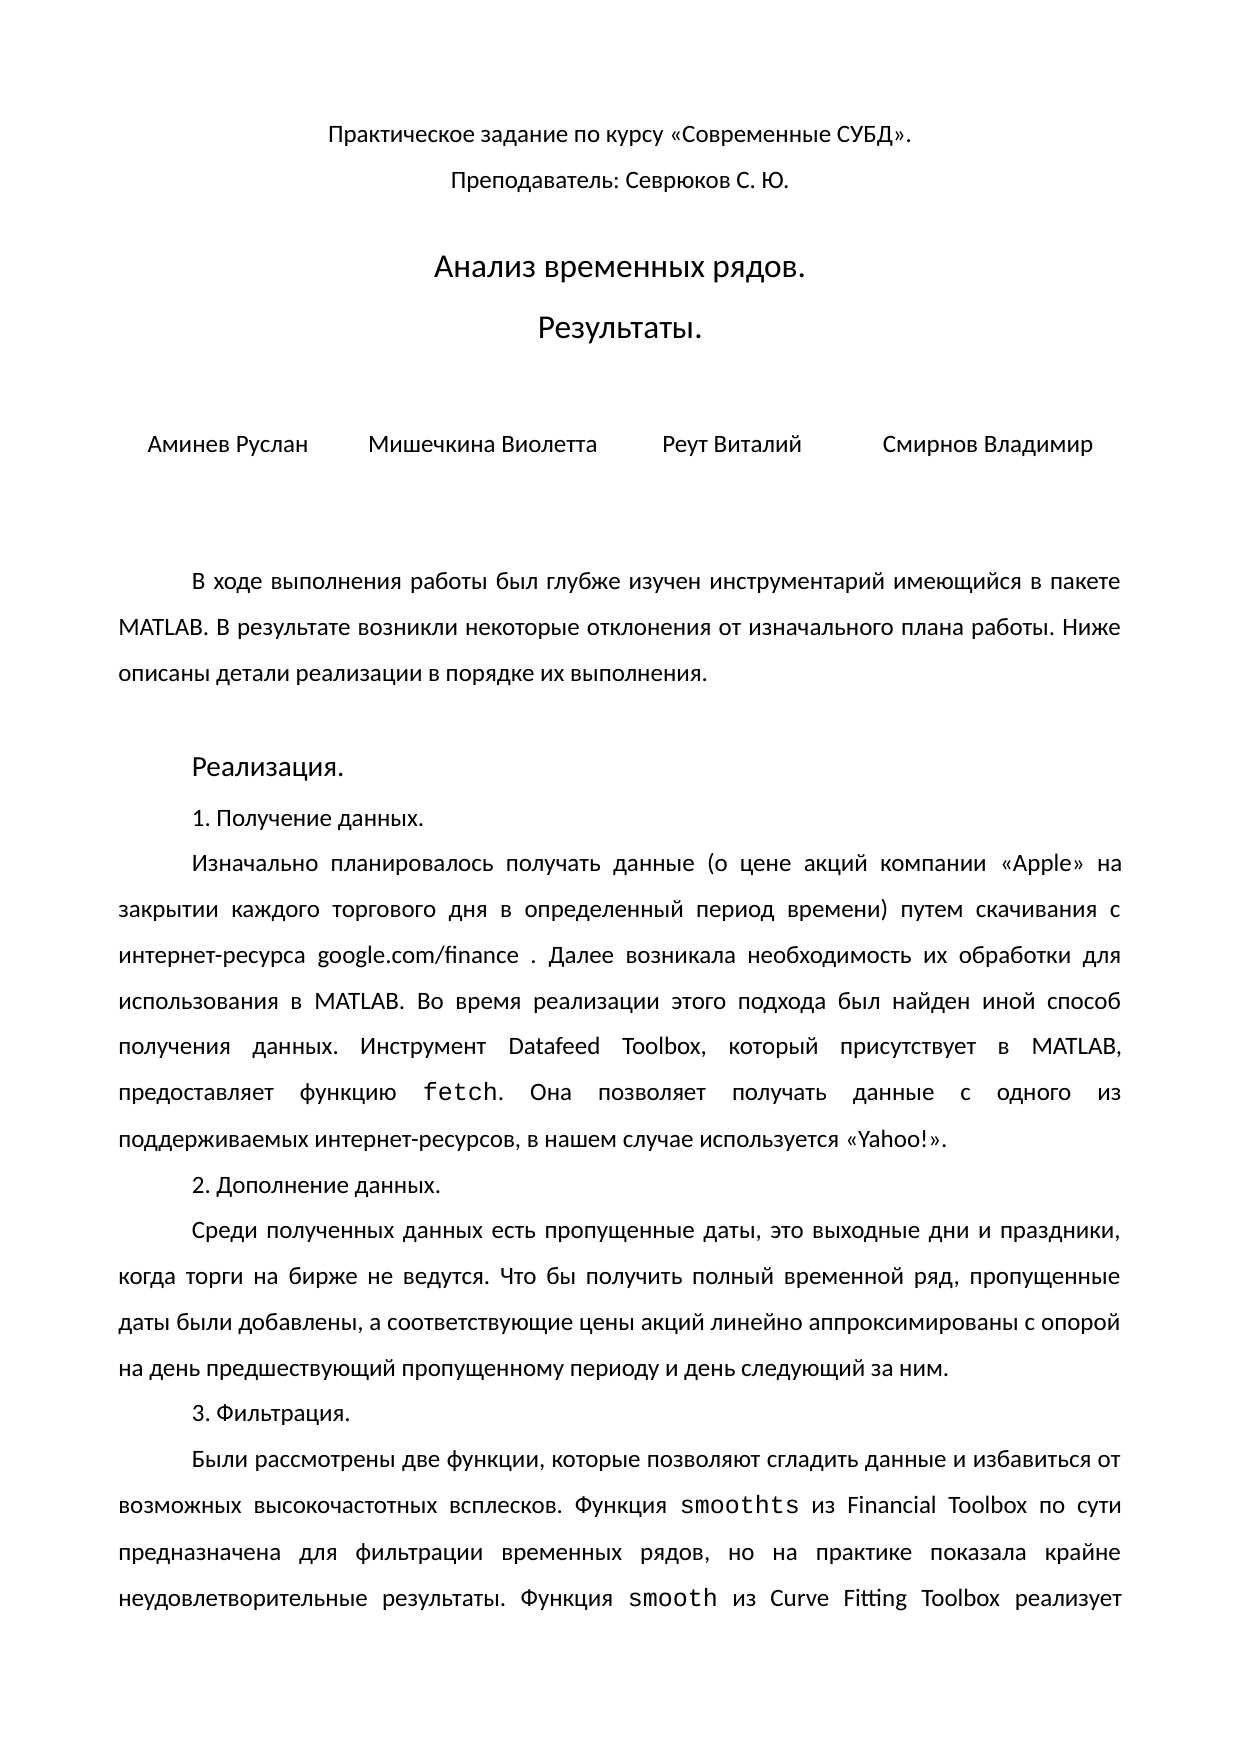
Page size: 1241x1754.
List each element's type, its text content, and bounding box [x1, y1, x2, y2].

text Результаты. [118, 306, 1122, 347]
text Реализация. [118, 748, 1122, 784]
text В ходе выполнения работы был глубже изучен инструментарий имеющийся в пакете MATLAB. В результате возникли некоторые отклонения от изначального плана работы. Ниже описаны детали реализации в порядке их выполнения. [118, 566, 1122, 687]
text Аминев Руслан Мишечкина Виолетта Реут Виталий Смирнов Владимир [118, 428, 1122, 459]
text Среди полученных данных есть пропущенные даты, это выходные дни и праздники, когда торги на бирже не ведутся. Что бы получить полный временной ряд, пропущенные даты были добавлены, а соответствующие цены акций линейно аппроксимированы с опорой на день предшествующий пропущенному периоду и день следующий за ним. [118, 1215, 1122, 1382]
text Практическое задание по курсу «Современные СУБД». [118, 118, 1122, 149]
text 2. Дополнение данных. [118, 1169, 1122, 1199]
text 3. Фильтрация. [118, 1398, 1122, 1428]
text 1. Получение данных. [118, 802, 1122, 832]
text Были рассмотрены две функции, которые позволяют сгладить данные и избавиться от возможных высокочастотных всплесков. Функция smoothts из Financial Toolbox по сути предназначена для фильтрации временных рядов, но на практике показала крайне неудовлетворительные результаты. Функция smooth из Curve Fitting Toolbox реализует [118, 1443, 1122, 1613]
text Преподаватель: Севрюков С. Ю. [118, 164, 1122, 194]
text Анализ временных рядов. [118, 245, 1122, 286]
text Изначально планировалось получать данные (о цене акций компании «Apple» на закрытии каждого торгового дня в определенный период времени) путем скачивания с интернет-ресурса google.com/finance . Далее возникала необходимость их обработки для использования в MATLAB. Во время реализации этого подхода был найден иной способ получения данных. Инструмент Datafeed Toolbox, который присутствует в MATLAB, предоставляет функцию fetch. Она позволяет получать данные с одного из поддерживаемых интернет-ресурсов, в нашем случае используется «Yahoo!». [118, 848, 1122, 1154]
